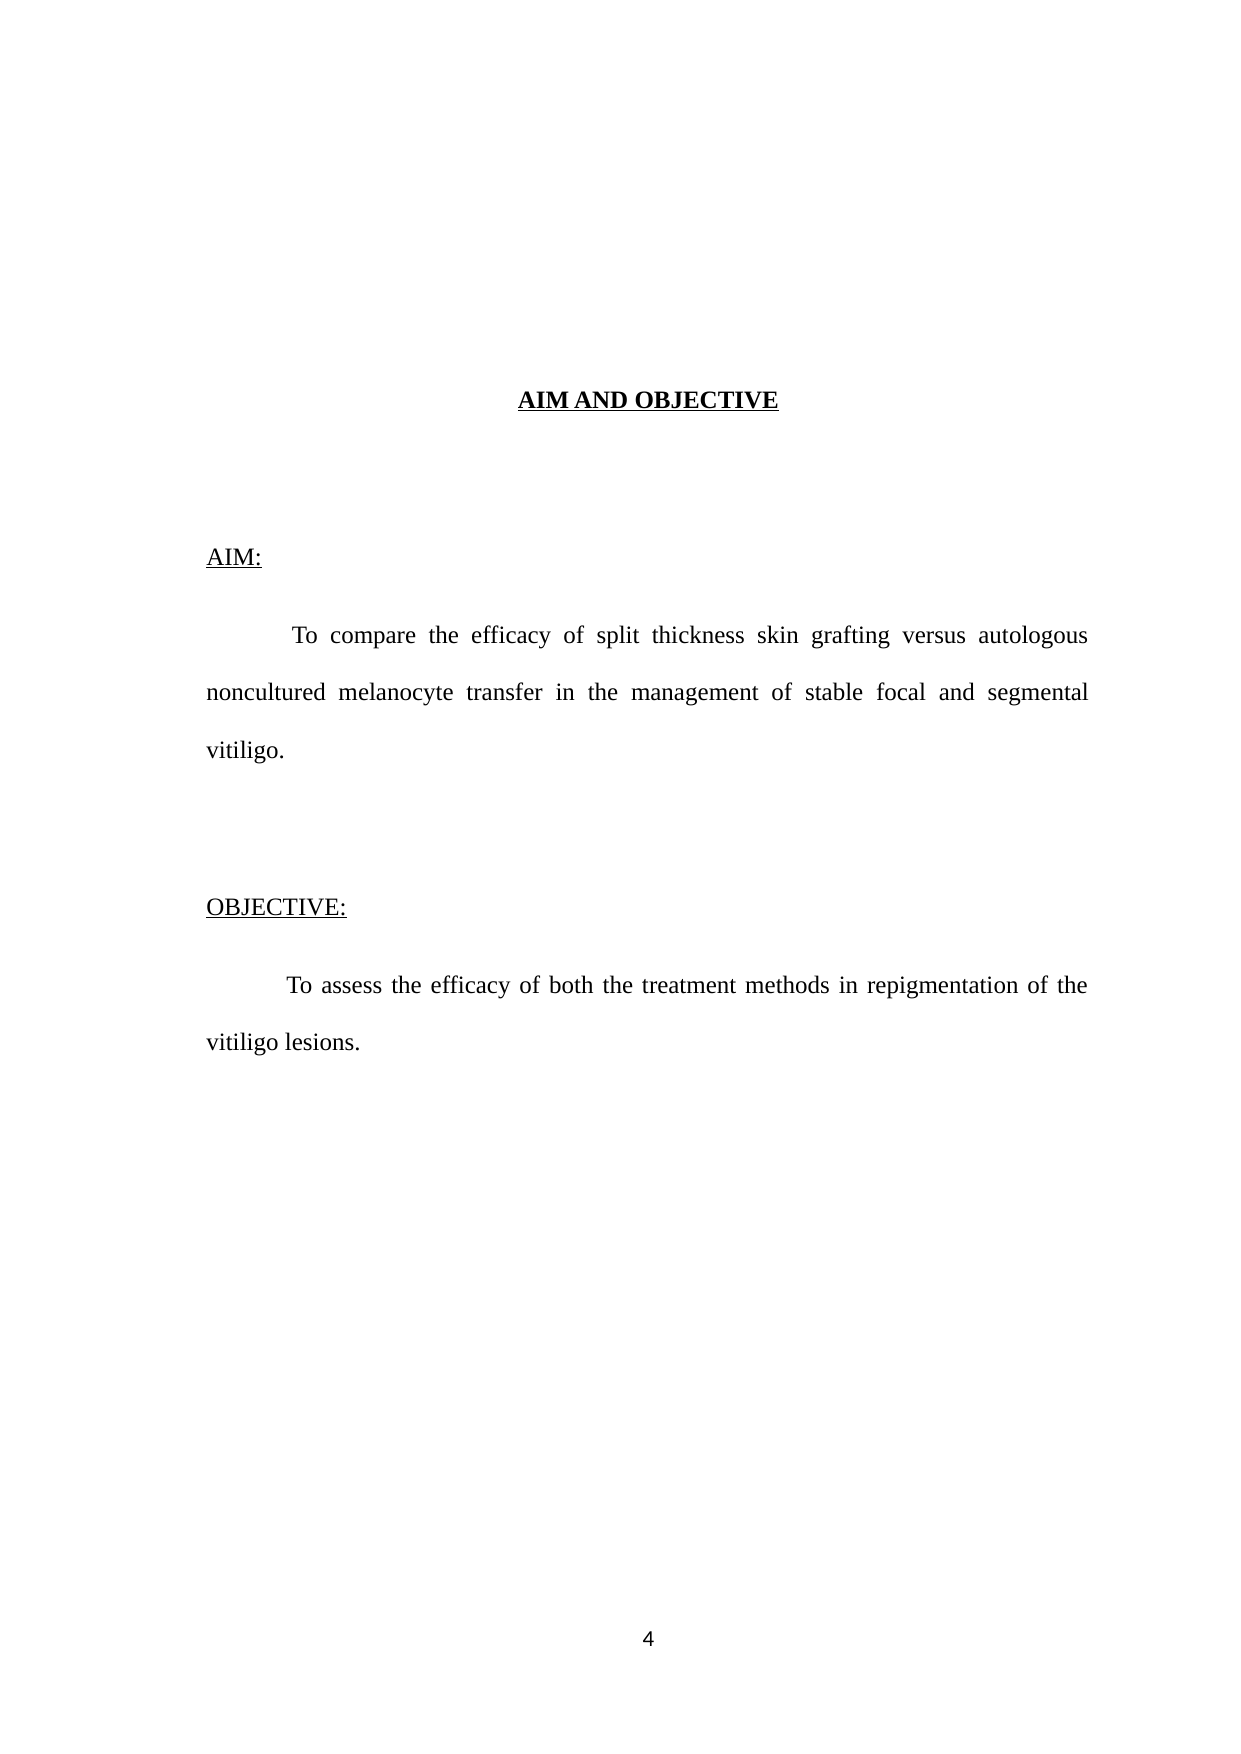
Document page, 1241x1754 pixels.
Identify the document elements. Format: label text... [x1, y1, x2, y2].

text To compare the efficacy of split thickness skin grafting versus autologous noncultured melanocyte transfer in the management of stable focal and segmental vitiligo. [206, 620, 1090, 764]
text AIM AND OBJECTIVE [206, 385, 1090, 414]
text AIM: [206, 542, 1090, 570]
text OBJECTIVE: [206, 892, 1090, 920]
text To assess the efficacy of both the treatment methods in repigmentation of the vitiligo lesions. [206, 970, 1090, 1056]
